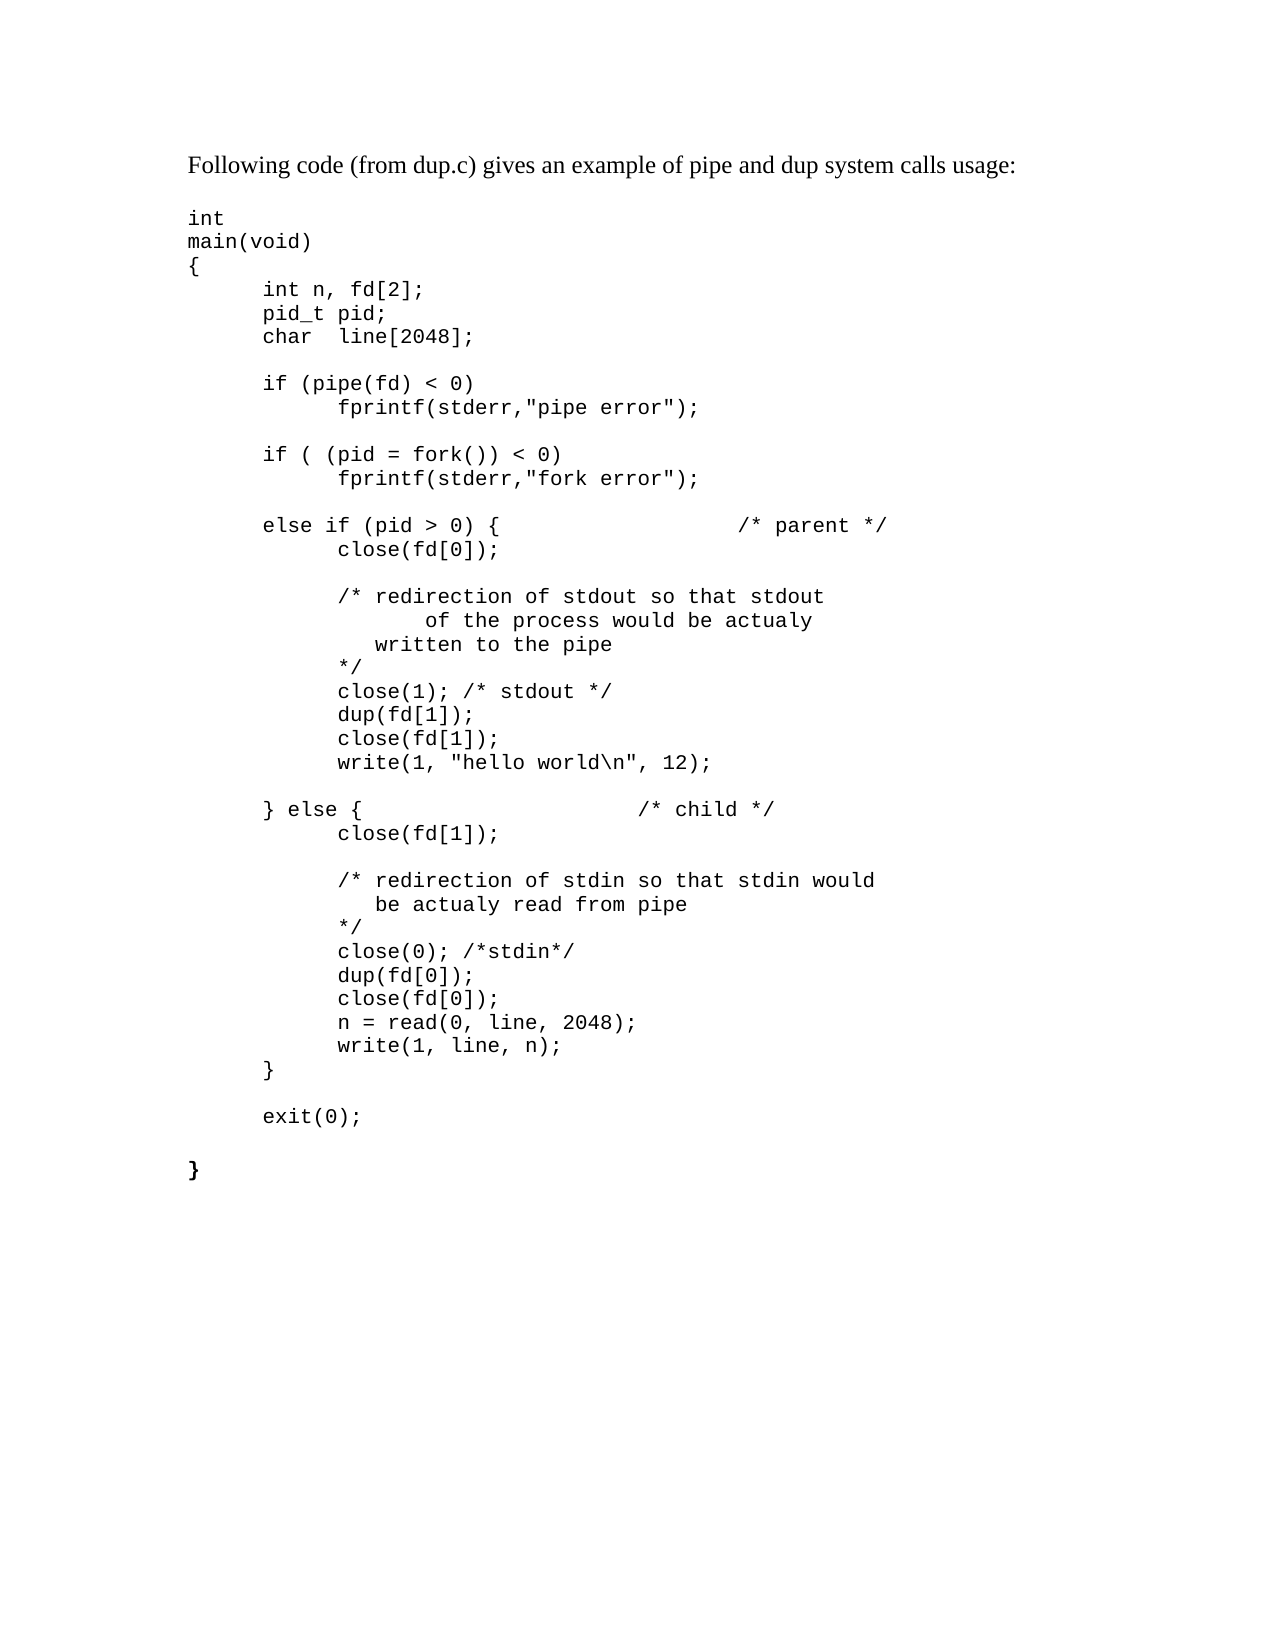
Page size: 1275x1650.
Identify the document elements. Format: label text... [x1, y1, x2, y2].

text if (pipe(fd) < 0) [187, 373, 1087, 397]
text write(1, line, n); [187, 1036, 1087, 1059]
text if ( (pid = fork()) < 0) [187, 444, 1087, 468]
text written to the pipe [187, 633, 1087, 657]
text be actualy read from pipe [187, 894, 1087, 917]
text char line[2048]; [187, 326, 1087, 350]
text exit(0); [187, 1106, 1087, 1130]
text dup(fd[0]); [187, 964, 1087, 988]
text n = read(0, line, 2048); [187, 1012, 1087, 1036]
text write(1, "hello world\n", 12); [187, 752, 1087, 775]
text /* redirection of stdout so that stdout [187, 586, 1087, 610]
text main(void) [187, 232, 1087, 255]
text */ [187, 917, 1087, 941]
text } [187, 1059, 1087, 1083]
text Following code (from dup.c) gives an example of pipe and dup system calls usage: [187, 150, 1087, 179]
text pid_t pid; [187, 302, 1087, 326]
text close(fd[1]); [187, 728, 1087, 752]
text dup(fd[1]); [187, 704, 1087, 728]
text int [187, 208, 1087, 232]
text int n, fd[2]; [187, 279, 1087, 302]
text */ [187, 657, 1087, 681]
text close(fd[0]); [187, 988, 1087, 1012]
text close(fd[0]); [187, 539, 1087, 563]
text fprintf(stderr,"pipe error"); [187, 397, 1087, 421]
subtitle } [187, 1159, 1087, 1183]
text of the process would be actualy [187, 610, 1087, 633]
text close(0); /*stdin*/ [187, 941, 1087, 964]
text } else { /* child */ [187, 799, 1087, 823]
text fprintf(stderr,"fork error"); [187, 468, 1087, 492]
text { [187, 255, 1087, 279]
text close(1); /* stdout */ [187, 681, 1087, 704]
text close(fd[1]); [187, 823, 1087, 846]
text /* redirection of stdin so that stdin would [187, 870, 1087, 894]
text else if (pid > 0) { /* parent */ [187, 515, 1087, 539]
